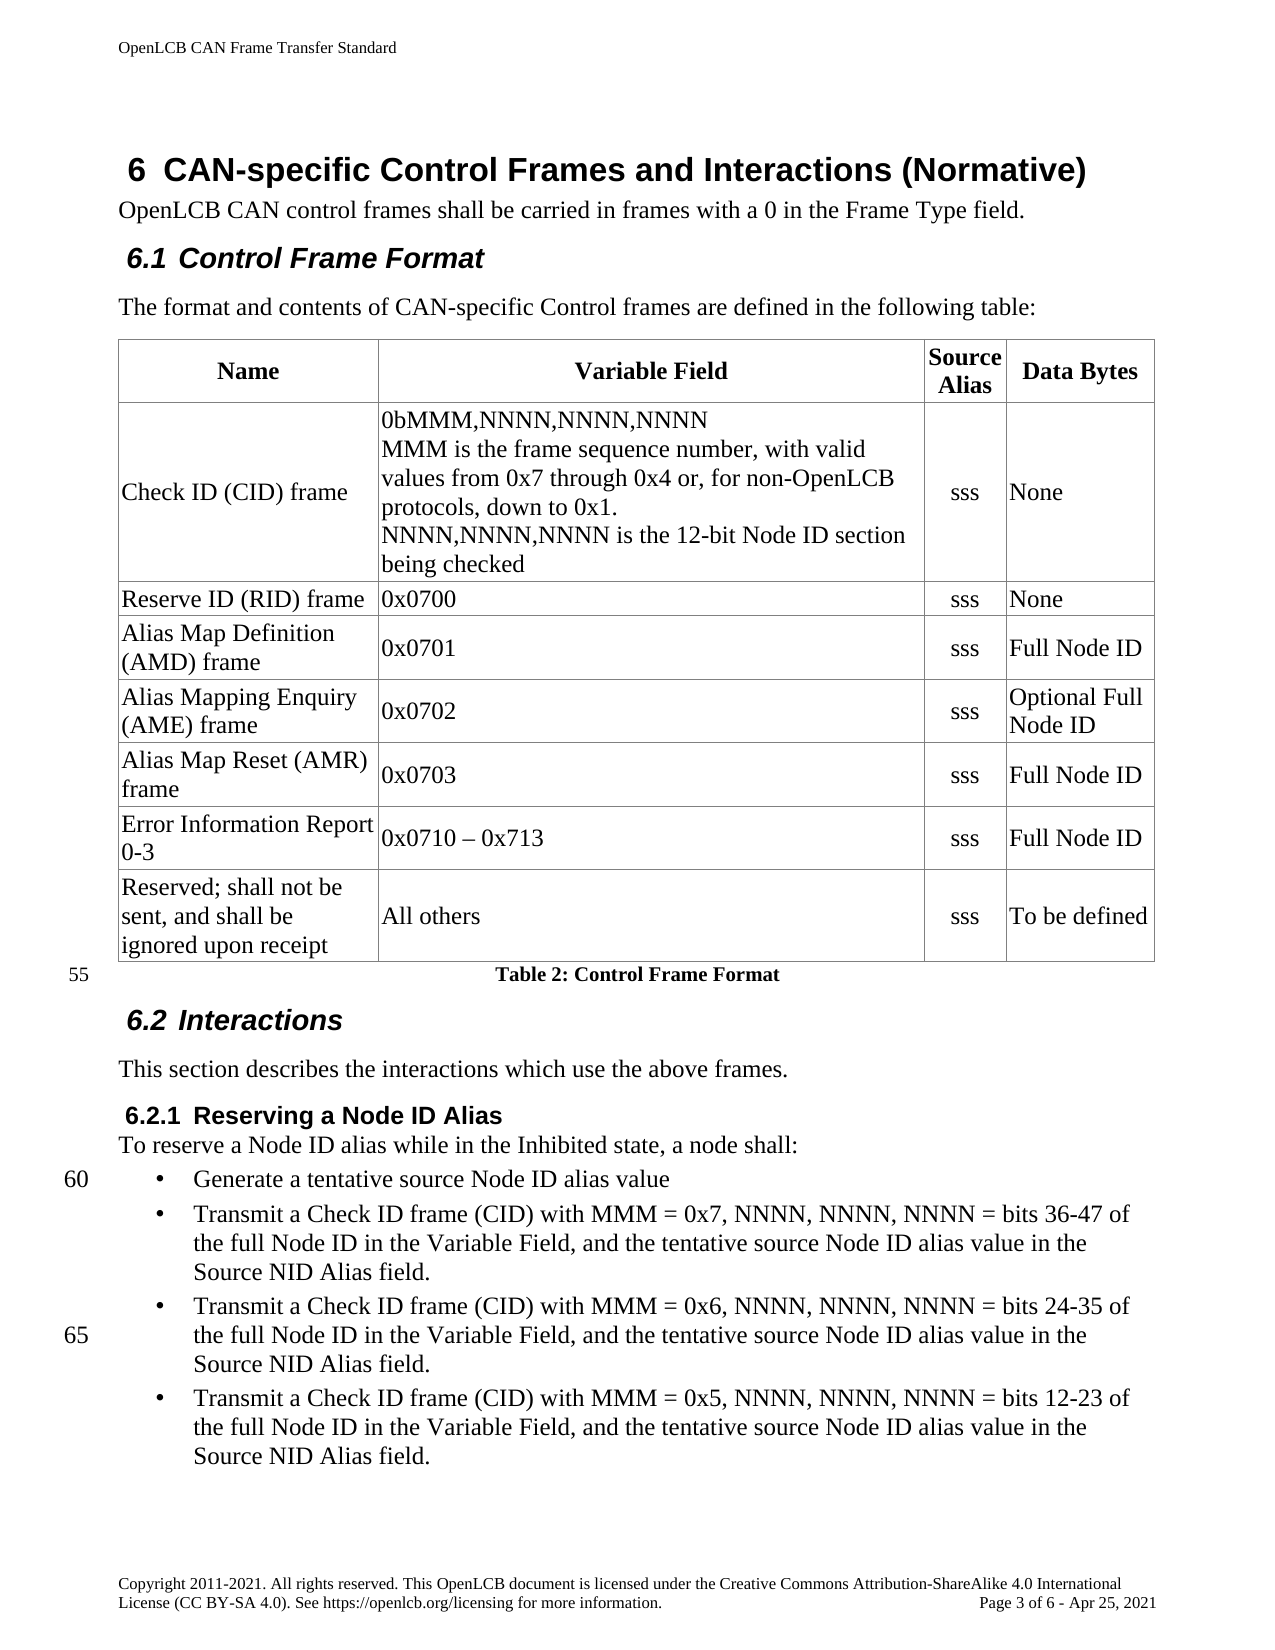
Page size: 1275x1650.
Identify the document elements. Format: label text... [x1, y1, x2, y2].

table_cell 0x0710 – 0x713 [379, 807, 924, 869]
table_cell Full Node ID [1007, 807, 1154, 869]
table_cell sss [925, 743, 1006, 806]
text This section describes the interactions which use the above frames. [118, 1054, 1157, 1083]
table_cell sss [925, 680, 1006, 742]
table_header Name [119, 340, 378, 402]
subtitle Interactions [118, 1003, 1157, 1037]
text To reserve a Node ID alias while in the Inhibited state, a node shall: [118, 1130, 1157, 1158]
list Transmit a Check ID frame (CID) with MMM = 0x7, NNNN, NNNN, NNNN = bits 36-47 of the full Node ID in the Variable Field, and the tentative source Node ID alias value in the Source NID Alias field. [156, 1199, 1157, 1285]
subtitle CAN-specific Control Frames and Interactions (Normative) [118, 150, 1157, 188]
text OpenLCB CAN control frames shall be carried in frames with a 0 in the Frame Type field. [118, 195, 1157, 223]
table_cell Alias Map Definition (AMD) frame [119, 616, 378, 679]
table_cell 0bMMM,NNNN,NNNN,NNNN MMM is the frame sequence number, with valid values from 0x7 through 0x4 or, for non-OpenLCB protocols, down to 0x1. NNNN,NNNN,NNNN is the 12-bit Node ID section being checked [379, 403, 924, 581]
table_cell Check ID (CID) frame [119, 403, 378, 581]
table_cell None [1007, 582, 1154, 615]
table_cell Full Node ID [1007, 616, 1154, 679]
table_cell sss [925, 870, 1006, 961]
table_cell Optional Full Node ID [1007, 680, 1154, 742]
table_cell sss [925, 582, 1006, 615]
table_cell sss [925, 616, 1006, 679]
list Transmit a Check ID frame (CID) with MMM = 0x6, NNNN, NNNN, NNNN = bits 24-35 of the full Node ID in the Variable Field, and the tentative source Node ID alias value in the Source NID Alias field. [156, 1291, 1157, 1377]
table_cell Full Node ID [1007, 743, 1154, 806]
table_header Variable Field [379, 340, 924, 402]
subtitle Control Frame Format [118, 241, 1157, 275]
subtitle Reserving a Node ID Alias [118, 1101, 1157, 1130]
table_cell Alias Map Reset (AMR) frame [119, 743, 378, 806]
table_cell 0x0703 [379, 743, 924, 806]
table_cell Alias Mapping Enquiry (AME) frame [119, 680, 378, 742]
table_cell 0x0700 [379, 582, 924, 615]
table_cell Reserved; shall not be sent, and shall be ignored upon receipt [119, 870, 378, 961]
table_cell None [1007, 403, 1154, 581]
text Table 2: Control Frame Format [118, 961, 1157, 986]
text The format and contents of CAN-specific Control frames are defined in the following table: [118, 292, 1157, 321]
table_cell 0x0702 [379, 680, 924, 742]
table_cell To be defined [1007, 870, 1154, 961]
table_cell Error Information Report 0-3 [119, 807, 378, 869]
table_cell sss [925, 807, 1006, 869]
table_cell 0x0701 [379, 616, 924, 679]
table_cell All others [379, 870, 924, 961]
table_cell Reserve ID (RID) frame [119, 582, 378, 615]
table_cell sss [925, 403, 1006, 581]
table_header Source Alias [925, 340, 1006, 402]
list Generate a tentative source Node ID alias value [156, 1164, 1157, 1193]
table_header Data Bytes [1007, 340, 1154, 402]
list Transmit a Check ID frame (CID) with MMM = 0x5, NNNN, NNNN, NNNN = bits 12-23 of the full Node ID in the Variable Field, and the tentative source Node ID alias value in the Source NID Alias field. [156, 1383, 1157, 1470]
